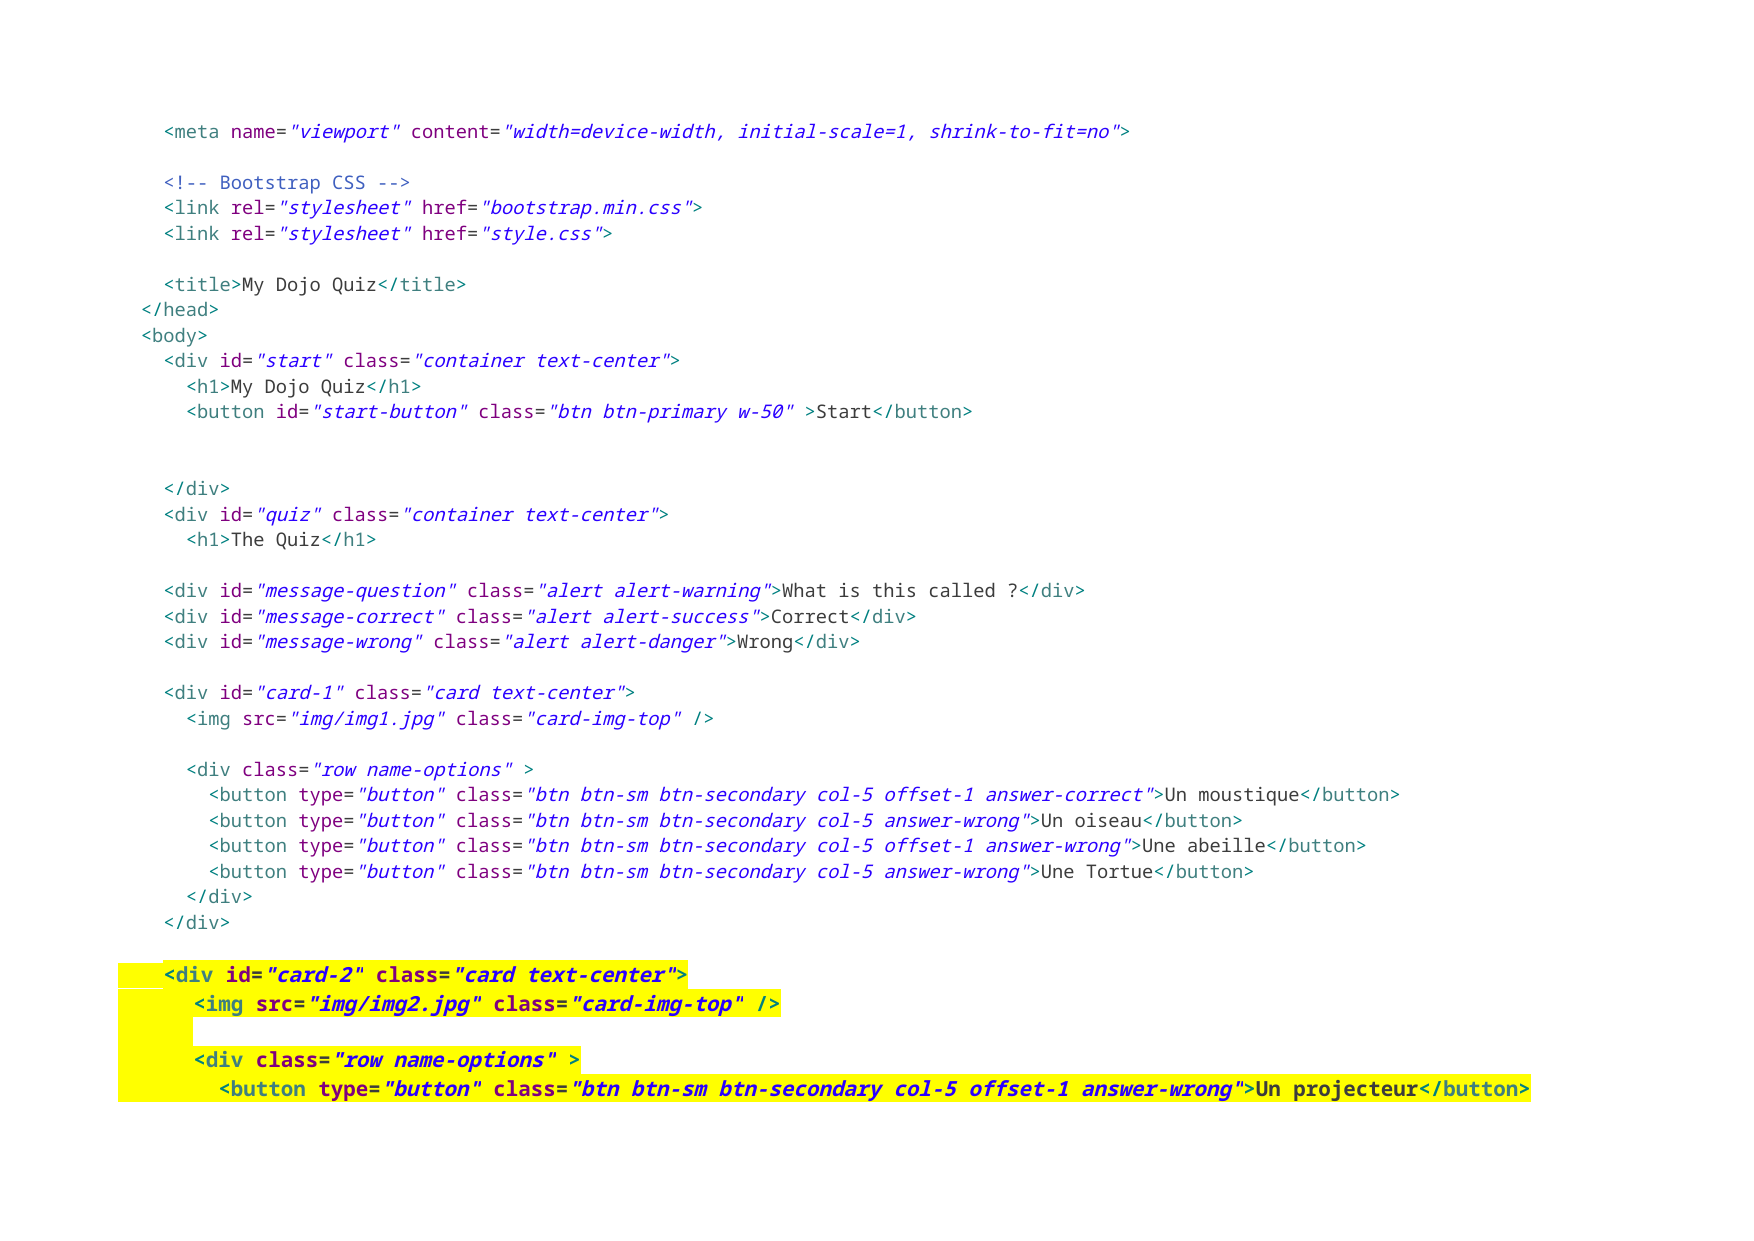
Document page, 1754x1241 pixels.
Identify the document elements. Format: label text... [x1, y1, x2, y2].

text <div id="message-correct" class="alert alert-success">Correct</div> [118, 603, 1636, 628]
text <body> [118, 322, 1636, 348]
text <button type="button" class="btn btn-sm btn-secondary col-5 offset-1 answer-wrong">Un projecteur</button> [118, 1074, 1636, 1102]
text <div id="card-2" class="card text-center"> [118, 960, 1636, 989]
text </div> [118, 909, 1636, 935]
text <div id="start" class="container text-center"> [118, 348, 1636, 373]
text <h1>My Dojo Quiz</h1> [118, 373, 1636, 399]
text <div class="row name-options" > [118, 756, 1636, 782]
text <div id="quiz" class="container text-center"> [118, 501, 1636, 526]
text <link rel="stylesheet" href="bootstrap.min.css"> [118, 195, 1636, 220]
text <img src="img/img1.jpg" class="card-img-top" /> [118, 705, 1636, 731]
text <button type="button" class="btn btn-sm btn-secondary col-5 answer-wrong">Un oiseau</button> [118, 807, 1636, 833]
text <div id="message-question" class="alert alert-warning">What is this called ?</div> [118, 577, 1636, 603]
text <img src="img/img2.jpg" class="card-img-top" /> [118, 989, 1636, 1017]
text <!-- Bootstrap CSS --> [118, 169, 1636, 195]
text <title>My Dojo Quiz</title> [118, 271, 1636, 297]
text </head> [118, 297, 1636, 322]
text </div> [118, 884, 1636, 909]
text <meta name="viewport" content="width=device-width, initial-scale=1, shrink-to-fit=no"> [118, 118, 1636, 144]
text <div id="card-1" class="card text-center"> [118, 679, 1636, 705]
text <button type="button" class="btn btn-sm btn-secondary col-5 offset-1 answer-wrong">Une abeille</button> [118, 833, 1636, 858]
text <link rel="stylesheet" href="style.css"> [118, 220, 1636, 246]
text <button type="button" class="btn btn-sm btn-secondary col-5 answer-wrong">Une Tortue</button> [118, 858, 1636, 884]
text </div> [118, 475, 1636, 501]
text <div id="message-wrong" class="alert alert-danger">Wrong</div> [118, 628, 1636, 654]
text <div class="row name-options" > [118, 1046, 1636, 1074]
text <button id="start-button" class="btn btn-primary w-50" >Start</button> [118, 399, 1636, 424]
text <button type="button" class="btn btn-sm btn-secondary col-5 offset-1 answer-correct">Un moustique</button> [118, 782, 1636, 807]
text <h1>The Quiz</h1> [118, 526, 1636, 552]
